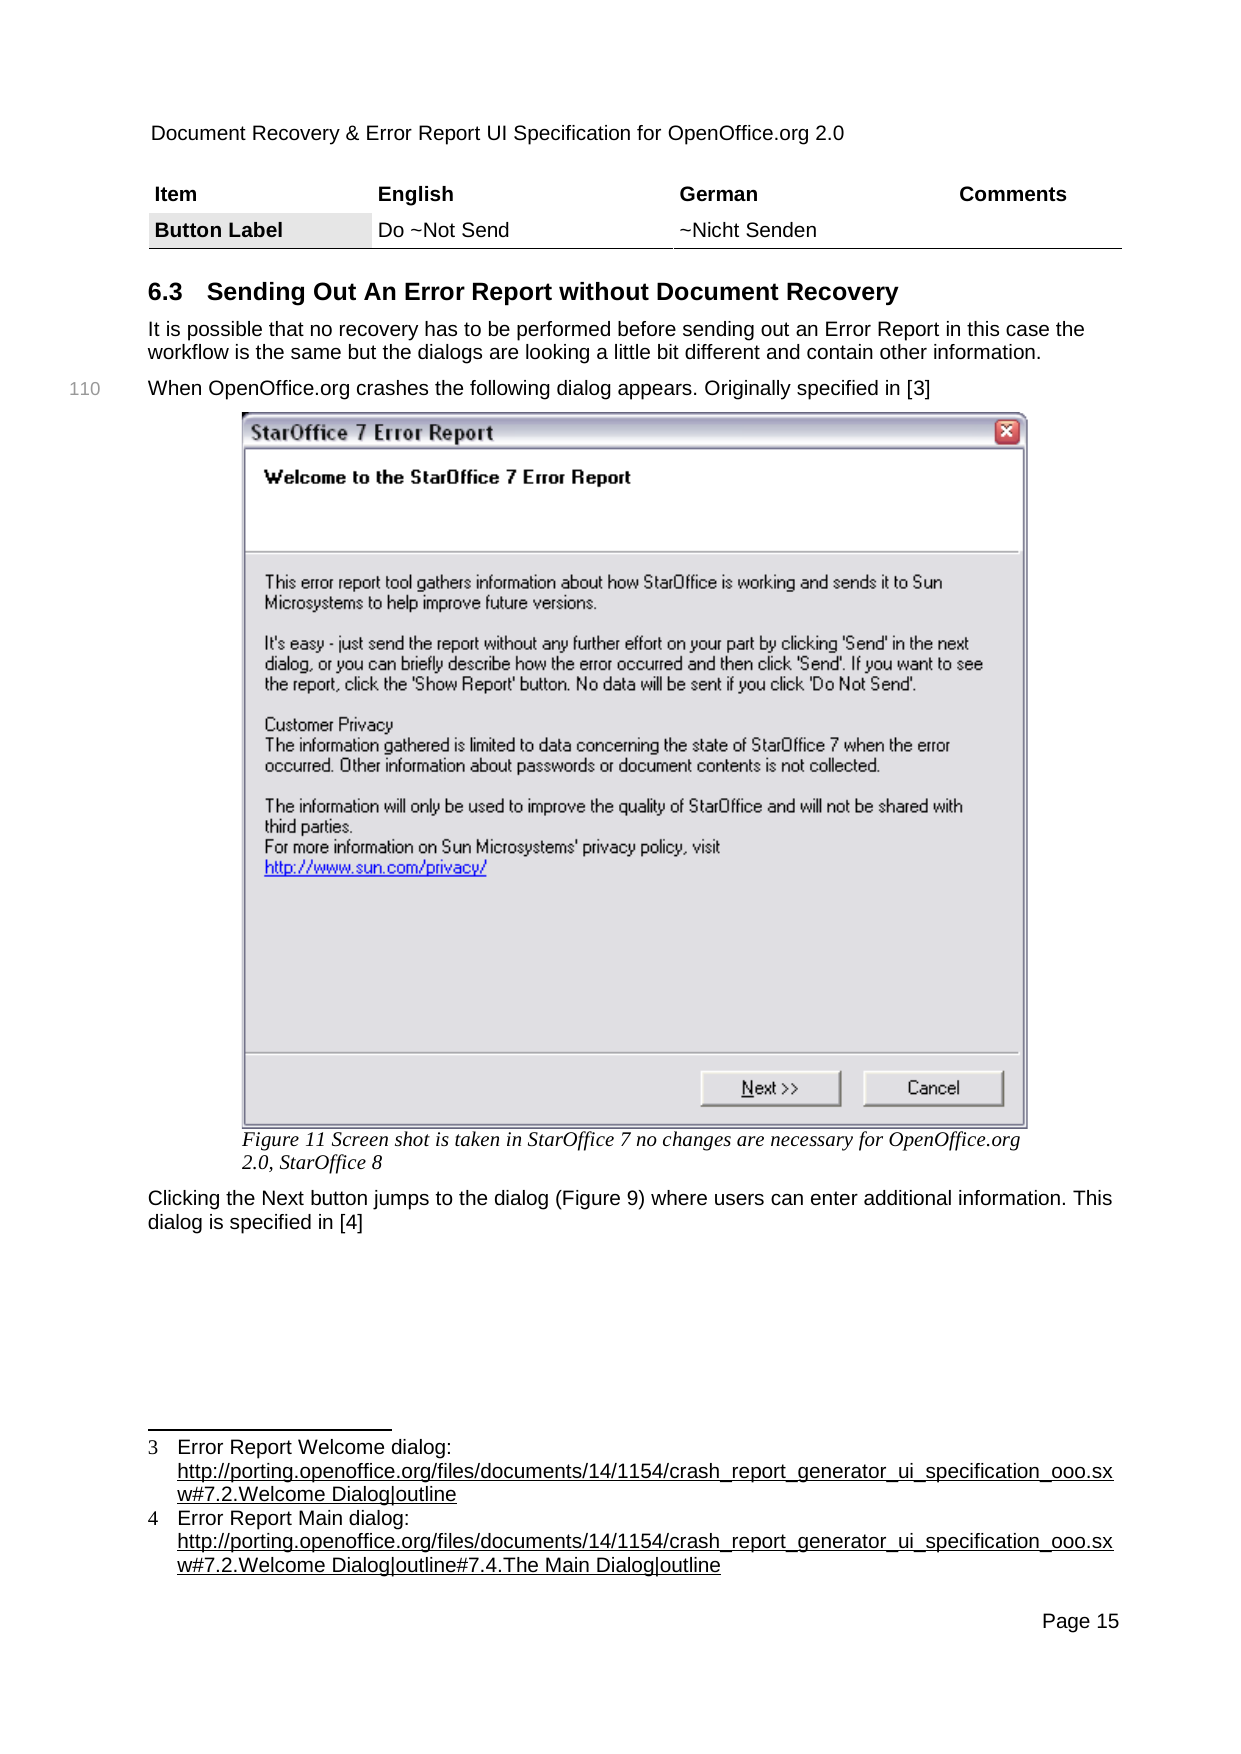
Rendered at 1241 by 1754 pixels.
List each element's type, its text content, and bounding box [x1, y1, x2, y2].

text Figure 11 Screen shot is taken in StarOffice 7 no changes are necessary for OpenOffice.org 2.0, StarOffice 8 [242, 1129, 1028, 1174]
text Clicking the Next button jumps to the dialog (Figure 9) where users can enter additional information. This dialog is specified in [] [148, 1187, 1122, 1234]
subtitle Sending Out An Error Report without Document Recovery [148, 277, 1122, 305]
table_cell [953, 213, 1122, 248]
table_cell Do ~Not Send [372, 213, 673, 248]
text Error Report Welcome dialog: http://porting.openoffice.org/files/documents/14/1154/crash_report_generator_ui_specification_ooo.sxw#7.2.Welcome Dialog|outline [148, 1436, 1122, 1506]
table_header Comments [953, 177, 1122, 212]
table_header Item [149, 177, 372, 212]
text It is possible that no recovery has to be performed before sending out an Error Report in this case the workflow is the same but the dialogs are looking a little bit different and contain other information. [148, 317, 1122, 364]
table_cell Button Label [149, 213, 372, 248]
table_header German [674, 177, 953, 212]
text Error Report Main dialog: http://porting.openoffice.org/files/documents/14/1154/crash_report_generator_ui_specification_ooo.sxw#7.2.Welcome Dialog|outline#7.4.The Main Dialog|outline [148, 1506, 1122, 1577]
text When OpenOffice.org crashes the following dialog appears. Originally specified in [] [148, 377, 1122, 400]
picture [241, 412, 1028, 1129]
table_cell ~Nicht Senden [674, 213, 953, 248]
table_header English [372, 177, 673, 212]
